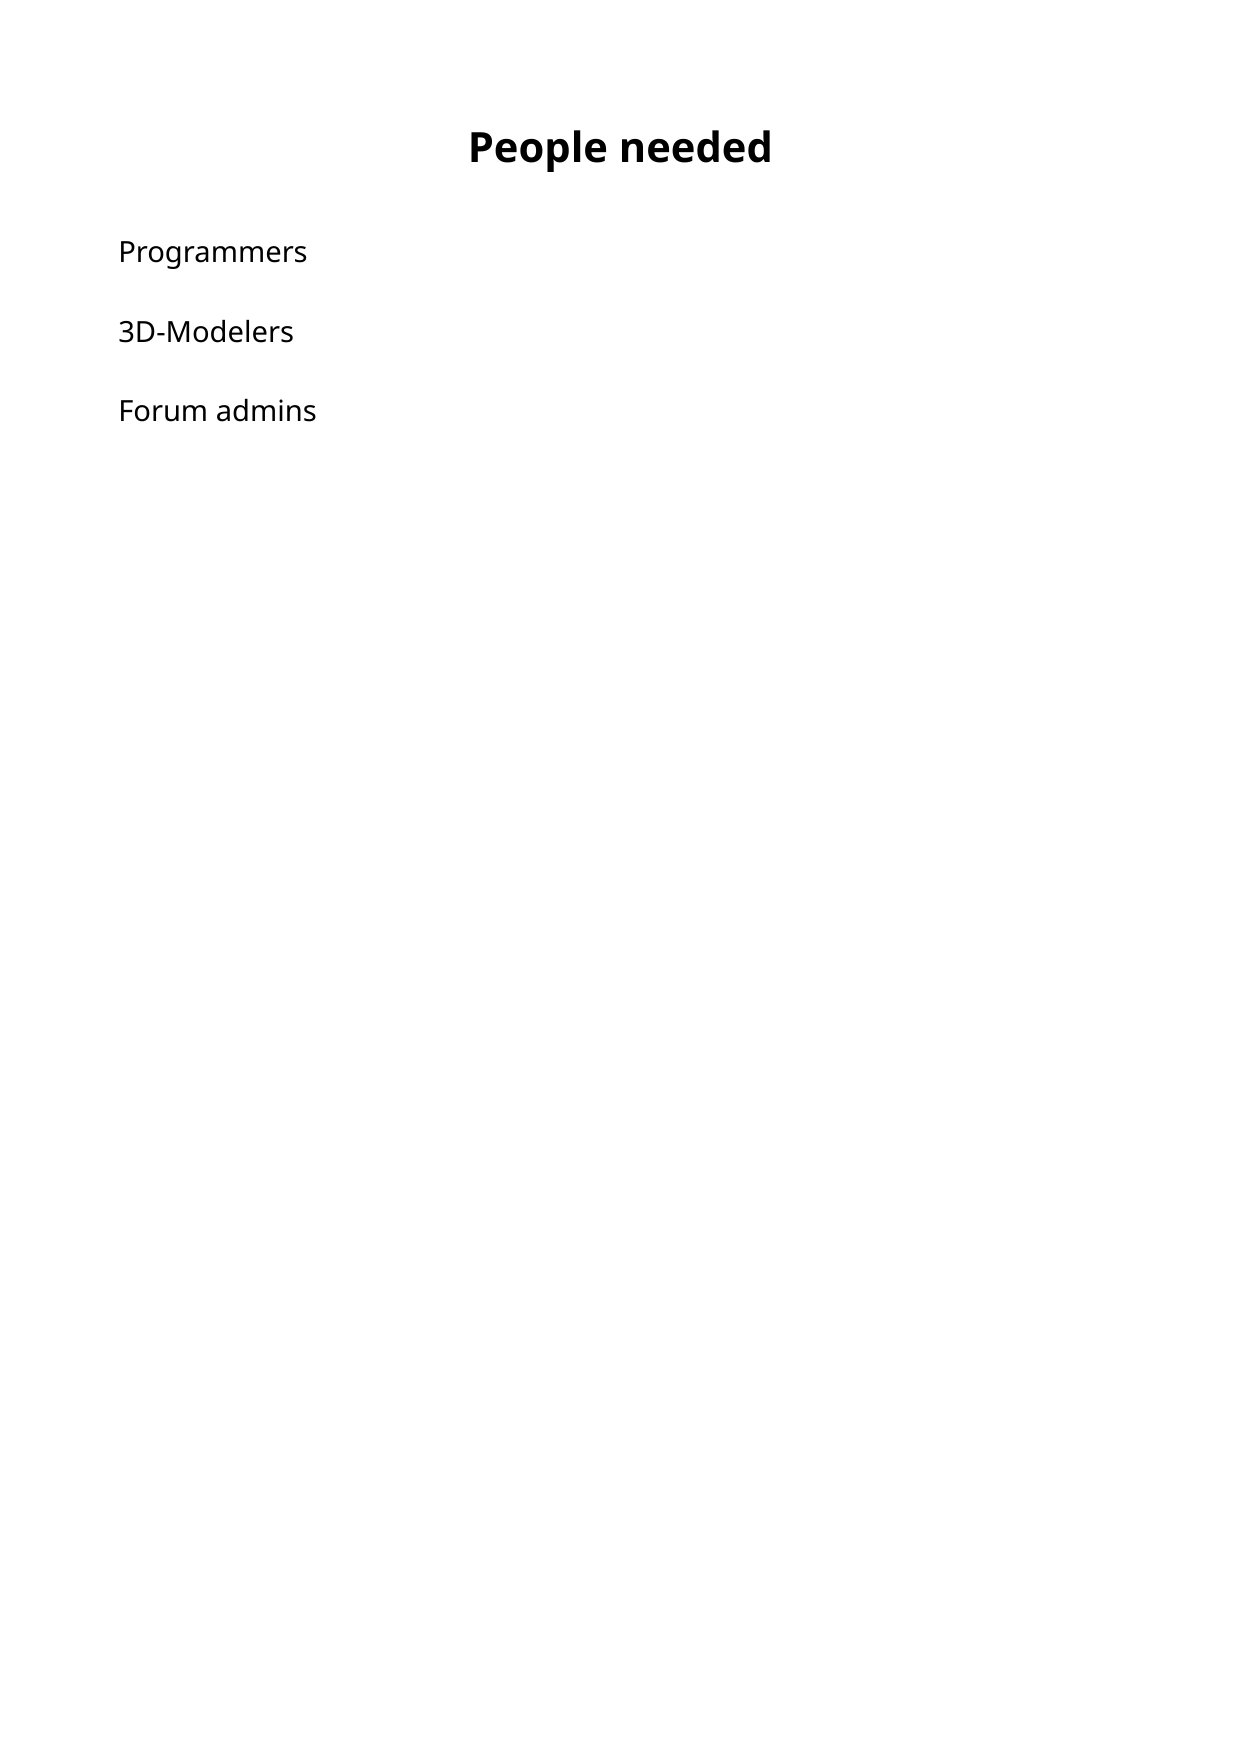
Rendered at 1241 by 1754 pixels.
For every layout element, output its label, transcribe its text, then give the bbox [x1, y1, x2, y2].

text Programmers [118, 232, 1122, 271]
text People needed [118, 118, 1122, 175]
text 3D-Modelers [118, 311, 1122, 351]
text Forum admins [118, 390, 1122, 430]
